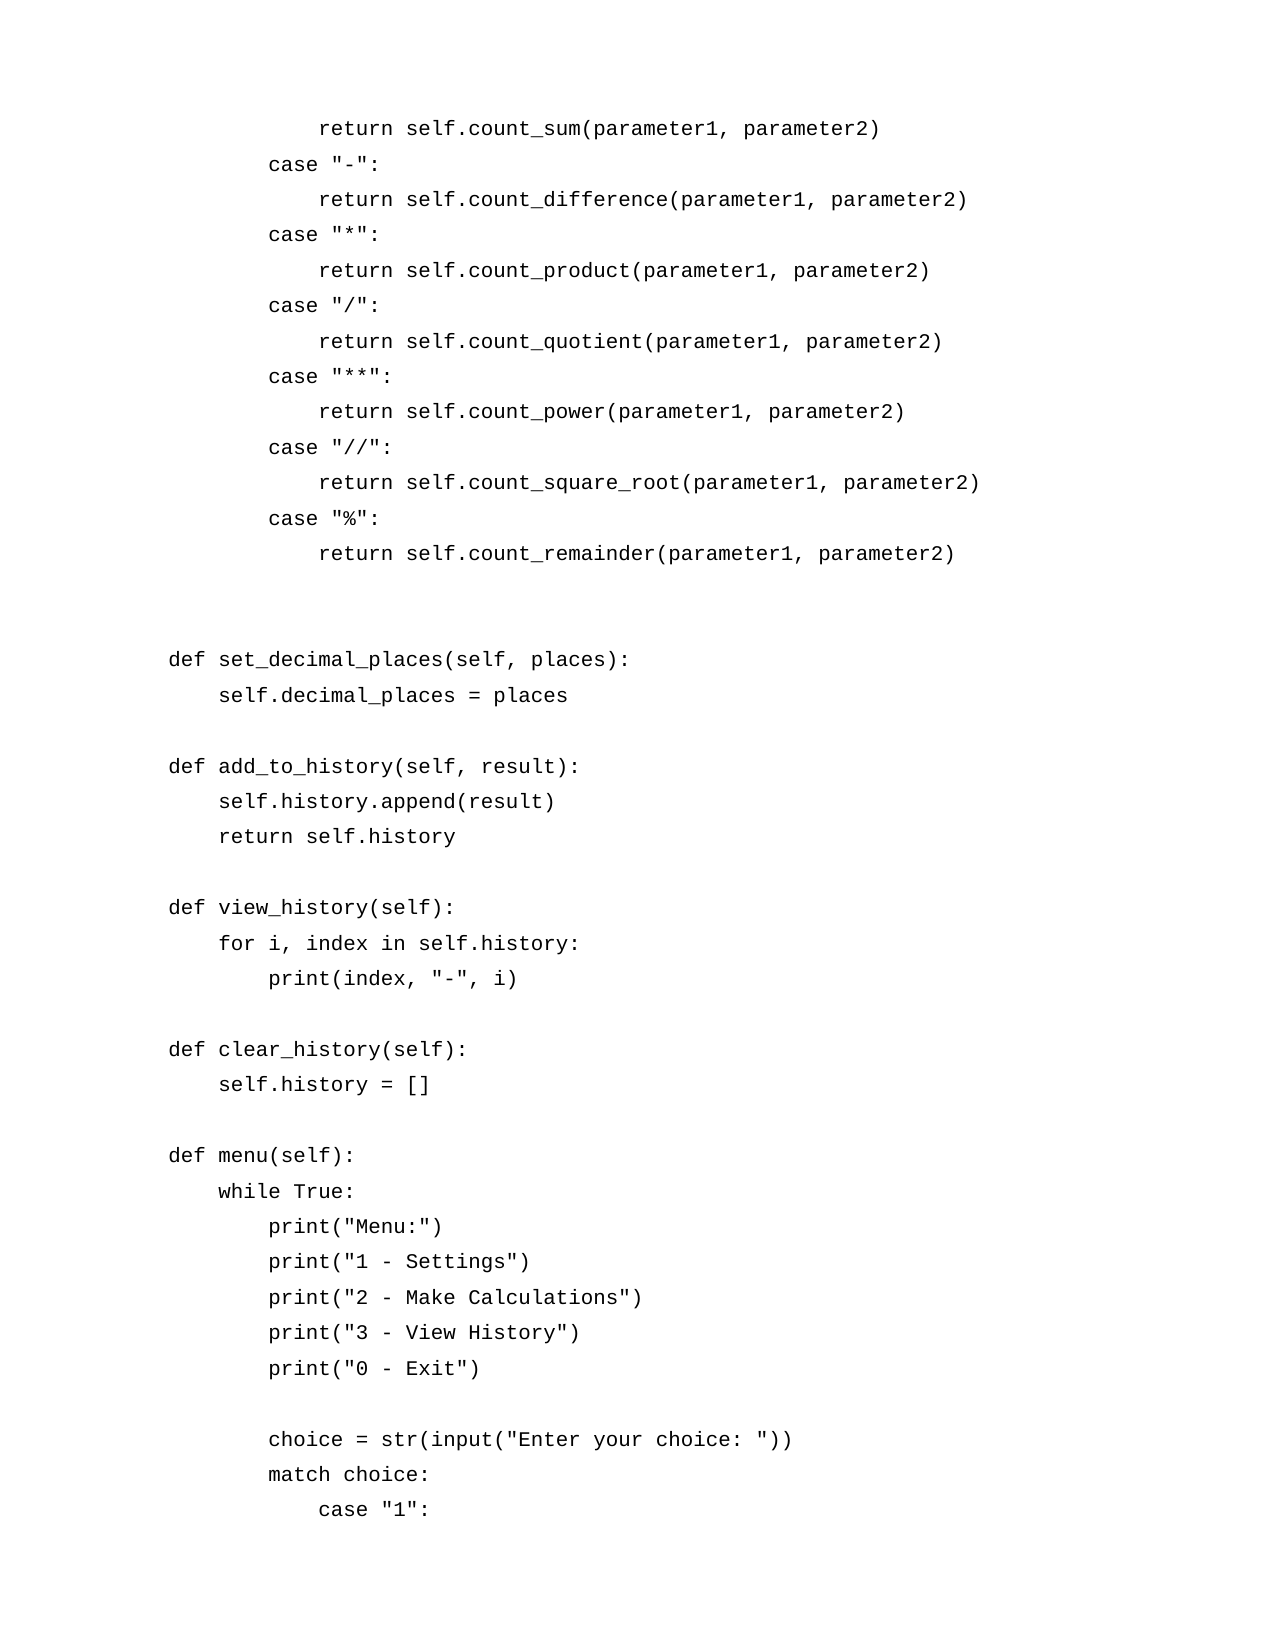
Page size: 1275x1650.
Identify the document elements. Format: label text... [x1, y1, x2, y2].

text return self.count_difference(parameter1, parameter2) [118, 189, 1157, 213]
text case "%": [118, 508, 1157, 531]
text return self.count_square_root(parameter1, parameter2) [118, 472, 1157, 496]
text print(index, "-", i) [118, 968, 1157, 992]
text return self.count_power(parameter1, parameter2) [118, 401, 1157, 425]
text case "-": [118, 153, 1157, 177]
text choice = str(input("Enter your choice: ")) [118, 1428, 1157, 1452]
text print("0 - Exit") [118, 1358, 1157, 1381]
text def clear_history(self): [118, 1039, 1157, 1063]
text for i, index in self.history: [118, 933, 1157, 956]
text self.history.append(result) [118, 791, 1157, 815]
text return self.count_remainder(parameter1, parameter2) [118, 543, 1157, 567]
text return self.history [118, 826, 1157, 850]
text match choice: [118, 1464, 1157, 1488]
text print("1 - Settings") [118, 1251, 1157, 1275]
text def set_decimal_places(self, places): [118, 649, 1157, 673]
text return self.count_quotient(parameter1, parameter2) [118, 331, 1157, 354]
text print("Menu:") [118, 1216, 1157, 1240]
text print("3 - View History") [118, 1322, 1157, 1346]
text self.history = [] [118, 1074, 1157, 1098]
text print("2 - Make Calculations") [118, 1287, 1157, 1311]
text def add_to_history(self, result): [118, 756, 1157, 779]
text case "1": [118, 1499, 1157, 1523]
text case "/": [118, 295, 1157, 319]
text return self.count_product(parameter1, parameter2) [118, 260, 1157, 283]
text case "//": [118, 437, 1157, 461]
text def menu(self): [118, 1145, 1157, 1169]
text def view_history(self): [118, 897, 1157, 921]
text case "*": [118, 224, 1157, 248]
text case "**": [118, 366, 1157, 390]
text return self.count_sum(parameter1, parameter2) [118, 118, 1157, 142]
text while True: [118, 1181, 1157, 1204]
text self.decimal_places = places [118, 685, 1157, 708]
